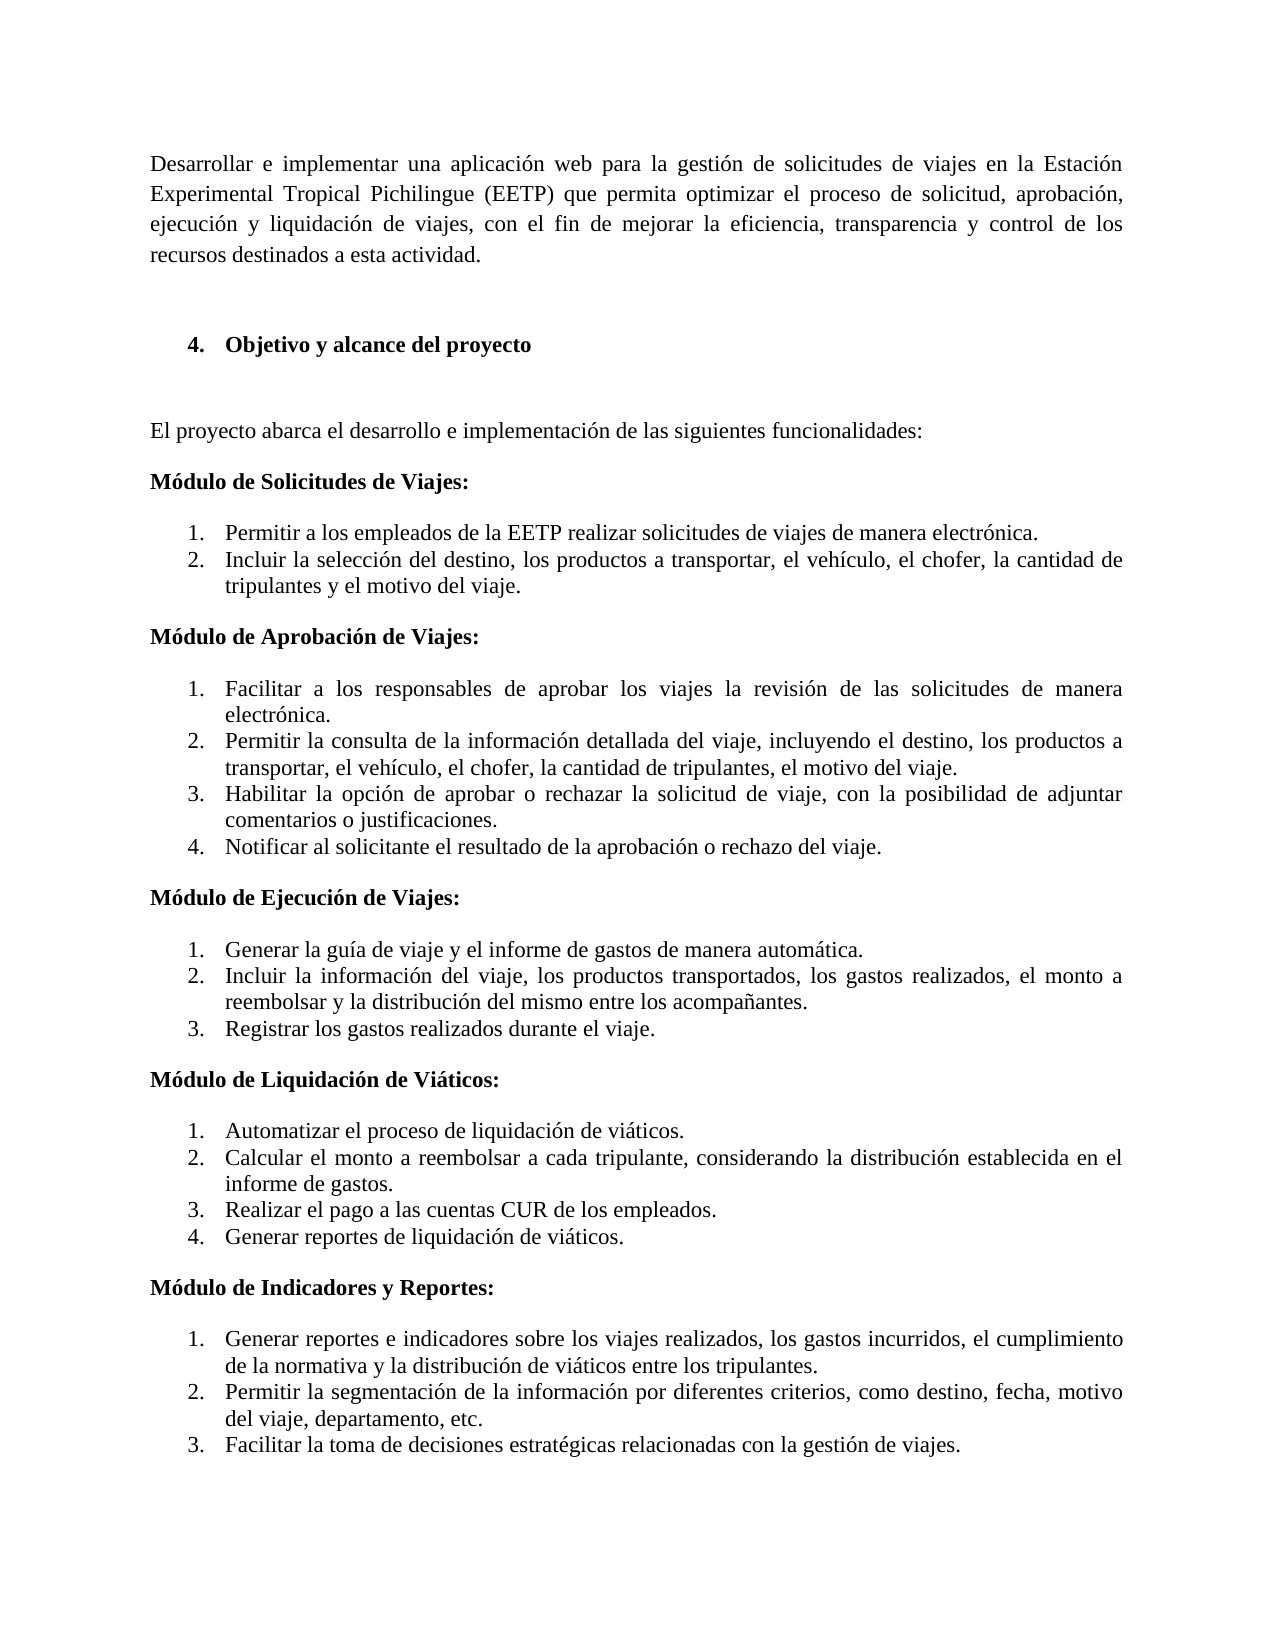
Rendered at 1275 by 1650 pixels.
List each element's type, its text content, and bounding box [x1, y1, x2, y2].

list Permitir la segmentación de la información por diferentes criterios, como destino, fecha, motivo del viaje, departamento, etc. [187, 1378, 1125, 1431]
list Objetivo y alcance del proyecto [187, 331, 1125, 358]
list Calcular el monto a reembolsar a cada tripulante, considerando la distribución establecida en el informe de gastos. [187, 1144, 1125, 1196]
list Generar reportes de liquidación de viáticos. [187, 1223, 1125, 1249]
list Incluir la selección del destino, los productos a transportar, el vehículo, el chofer, la cantidad de tripulantes y el motivo del viaje. [187, 546, 1125, 598]
list Incluir la información del viaje, los productos transportados, los gastos realizados, el monto a reembolsar y la distribución del mismo entre los acompañantes. [187, 962, 1125, 1015]
list Permitir a los empleados de la EETP realizar solicitudes de viajes de manera electrónica. [187, 519, 1125, 546]
list Facilitar a los responsables de aprobar los viajes la revisión de las solicitudes de manera electrónica. [187, 675, 1125, 727]
text El proyecto abarca el desarrollo e implementación de las siguientes funcionalidades: [150, 417, 1125, 443]
list Generar la guía de viaje y el informe de gastos de manera automática. [187, 936, 1125, 962]
text Módulo de Solicitudes de Viajes: [150, 468, 1125, 494]
list Permitir la consulta de la información detallada del viaje, incluyendo el destino, los productos a transportar, el vehículo, el chofer, la cantidad de tripulantes, el motivo del viaje. [187, 727, 1125, 780]
text Módulo de Indicadores y Reportes: [150, 1274, 1125, 1301]
list Notificar al solicitante el resultado de la aprobación o rechazo del viaje. [187, 833, 1125, 859]
list Automatizar el proceso de liquidación de viáticos. [187, 1117, 1125, 1144]
list Registrar los gastos realizados durante el viaje. [187, 1015, 1125, 1041]
text Módulo de Liquidación de Viáticos: [150, 1066, 1125, 1092]
list Realizar el pago a las cuentas CUR de los empleados. [187, 1196, 1125, 1223]
text Desarrollar e implementar una aplicación web para la gestión de solicitudes de viajes en la Estación Experimental Tropical Pichilingue (EETP) que permita optimizar el proceso de solicitud, aprobación, ejecución y liquidación de viajes, con el fin de mejorar la eficiencia, transparencia y control de los recursos destinados a esta actividad. [150, 150, 1125, 267]
text Módulo de Aprobación de Viajes: [150, 623, 1125, 650]
list Facilitar la toma de decisiones estratégicas relacionadas con la gestión de viajes. [187, 1431, 1125, 1457]
list Habilitar la opción de aprobar o rechazar la solicitud de viaje, con la posibilidad de adjuntar comentarios o justificaciones. [187, 780, 1125, 833]
list Generar reportes e indicadores sobre los viajes realizados, los gastos incurridos, el cumplimiento de la normativa y la distribución de viáticos entre los tripulantes. [187, 1326, 1125, 1378]
text Módulo de Ejecución de Viajes: [150, 884, 1125, 911]
